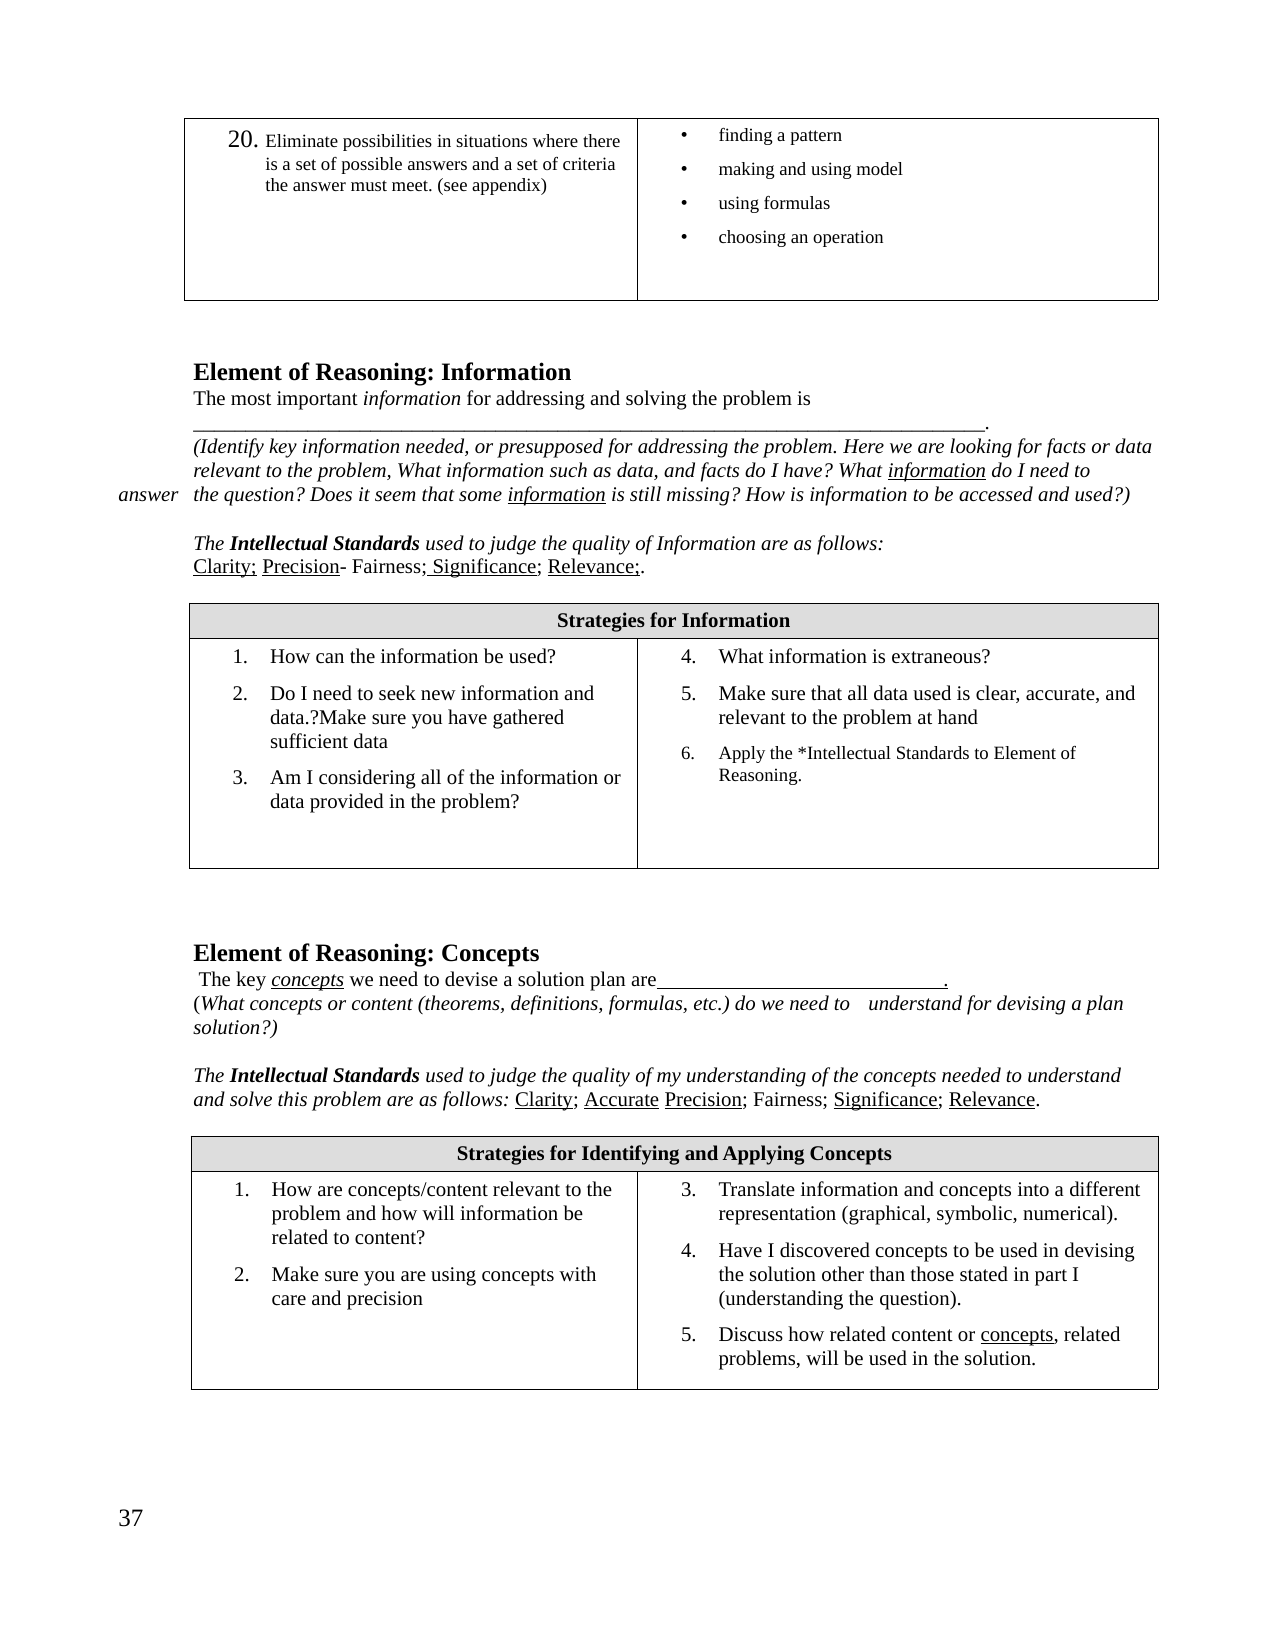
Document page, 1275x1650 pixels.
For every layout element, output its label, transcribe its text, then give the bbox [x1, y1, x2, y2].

table_header Strategies for Identifying and Applying Concepts [192, 1137, 1158, 1171]
text The most important information for addressing and solving the problem is ____________________________________________________________________________. [118, 386, 1157, 434]
table_cell Translate information and concepts into a different representation (graphical, symbolic, numerical). Have I discovered concepts to be used in devising the solution other than those stated in part I (understanding the question). Discuss how related content or concepts, related problems, will be used in the solution. [638, 1172, 1158, 1389]
table_cell How can the information be used? Do I need to seek new information and data.?Make sure you have gathered sufficient data Am I considering all of the information or data provided in the problem? [190, 639, 637, 868]
text (Identify key information needed, or presupposed for addressing the problem. Here we are looking for facts or data relevant to the problem, What information such as data, and facts do I have? What information do I need to answer the question? Does it seem that some information is still missing? How is information to be accessed and used?) [118, 434, 1157, 506]
table_cell How are concepts/content relevant to the problem and how will information be related to content? Make sure you are using concepts with care and precision [192, 1172, 637, 1389]
text Element of Reasoning: Concepts [118, 938, 1157, 967]
text The Intellectual Standards used to judge the quality of Information are as follows: [118, 530, 1157, 554]
text The Intellectual Standards used to judge the quality of my understanding of the concepts needed to understand and solve this problem are as follows: Clarity; Accurate Precision; Fairness; Significance; Relevance. [118, 1063, 1157, 1111]
table_cell Review the question and organize information and concepts identified Are there relevant concepts or content that I need to review and internalize before proceeding with my solution plan? What questions do I have before I can begin to devise a solution plan? Find the connection between the data and the unknown. You may be obliged to consider auxiliary problems if an immediate connection cannot be found. Have you seen it before? Or have you seen the same problem in a slightly different form? Do you know a related problem? Do you know a theorem that could be useful? Look at the unknown! And try to think of a familiar problem having the same or a similar unknown. Here is a problem related to yours and solved before. Could you use it? Could you use its result? Could you use its method? Should you introduce some auxiliary element in order to make its use possible? Could you use its result? Could you use its method? Should you introduce translate information (known and unknowns) into appropriate representation -symbols, graphs, tables (see appendix on representations) Breakdown problem - simplification – Identify goals and sub-goals- actions and strategies Provide scaffolding for difficult problems (e.g., break them into smaller and simpler problems, give hints about possible strategies, or provide partial solutions).- Develop a line of reasoning – Map and explain the plan – prepare to bring in the solution Reflect on possible strategies - allow for the fact that more than one strategy may be needed to solve a given problem and that problems may Write what I do or do not understand Can you break the problem into parts Can you solve part of the problem? Estimate - round up or down to determine a possible solution Guess and check – does the guess fit the conditions in the problem – revise 1st estimate, 2nd estimate and so on Use direct reasoning Eliminate possibilities in situations where there is a set of possible answers and a set of criteria the answer must meet. (see appendix) [185, 119, 637, 300]
text (What concepts or content (theorems, definitions, formulas, etc.) do we need to understand for devising a plan solution?) [118, 991, 1157, 1039]
table_cell What information is extraneous? Make sure that all data used is clear, accurate, and relevant to the problem at hand Apply the *Intellectual Standards to Element of Reasoning. [638, 639, 1158, 868]
text The key concepts we need to devise a solution plan are . [118, 967, 1157, 991]
text Element of Reasoning: Information [118, 357, 1157, 386]
table_cell What resources will I need to answer the question? What questions are emerging as I think my way through the plan? Draw a visual representation of the problem – picture of what I am thinking. Consider using a picture chart or concept map for developing a mental model. Thinking maps were developed two decades ago by Dr. David Hyerle to improve reading comprehension, writing, problem-solving and reasoning. A circle map shows context, a flow map sequencing, and a tree map classifying and grouping. Lightfoot draws thinking maps when teaching writing and literature to her kindergartners, many of w Explain why the plan might work. Estimate (quantity, measure or magnitude) Revise 1st estimate, 2nd and so on Consider auxiliary problem solution plan if not accessible, then rewrite plan Could you restate the problem? Could you restate it still differently? Go Could you imagine a more accessible related problem? A more general problem? A more special problem? An analogous problem? Could you solve a part of the problem? Keep only a part of the condition, drop the other part; how far is the unknown then determined, how can it vary? Could you derive something useful from the data? Could you think of Did you use all the data? Did you use the whole condition? Have you taken into account all essential Other approaches: Guess and check Look for a pattern Work backwards Make an orderly list Eliminate possibilities Solve a simpler problem Use symmetry Solve an equation Use a model Use a formula Consider special cases making a list acting out the problem guess and check finding a pattern making and using model using formulas choosing an operation [638, 119, 1158, 300]
text Clarity; Precision- Fairness; Significance; Relevance;. [118, 554, 1157, 578]
table_header Strategies for Information [190, 604, 1158, 638]
